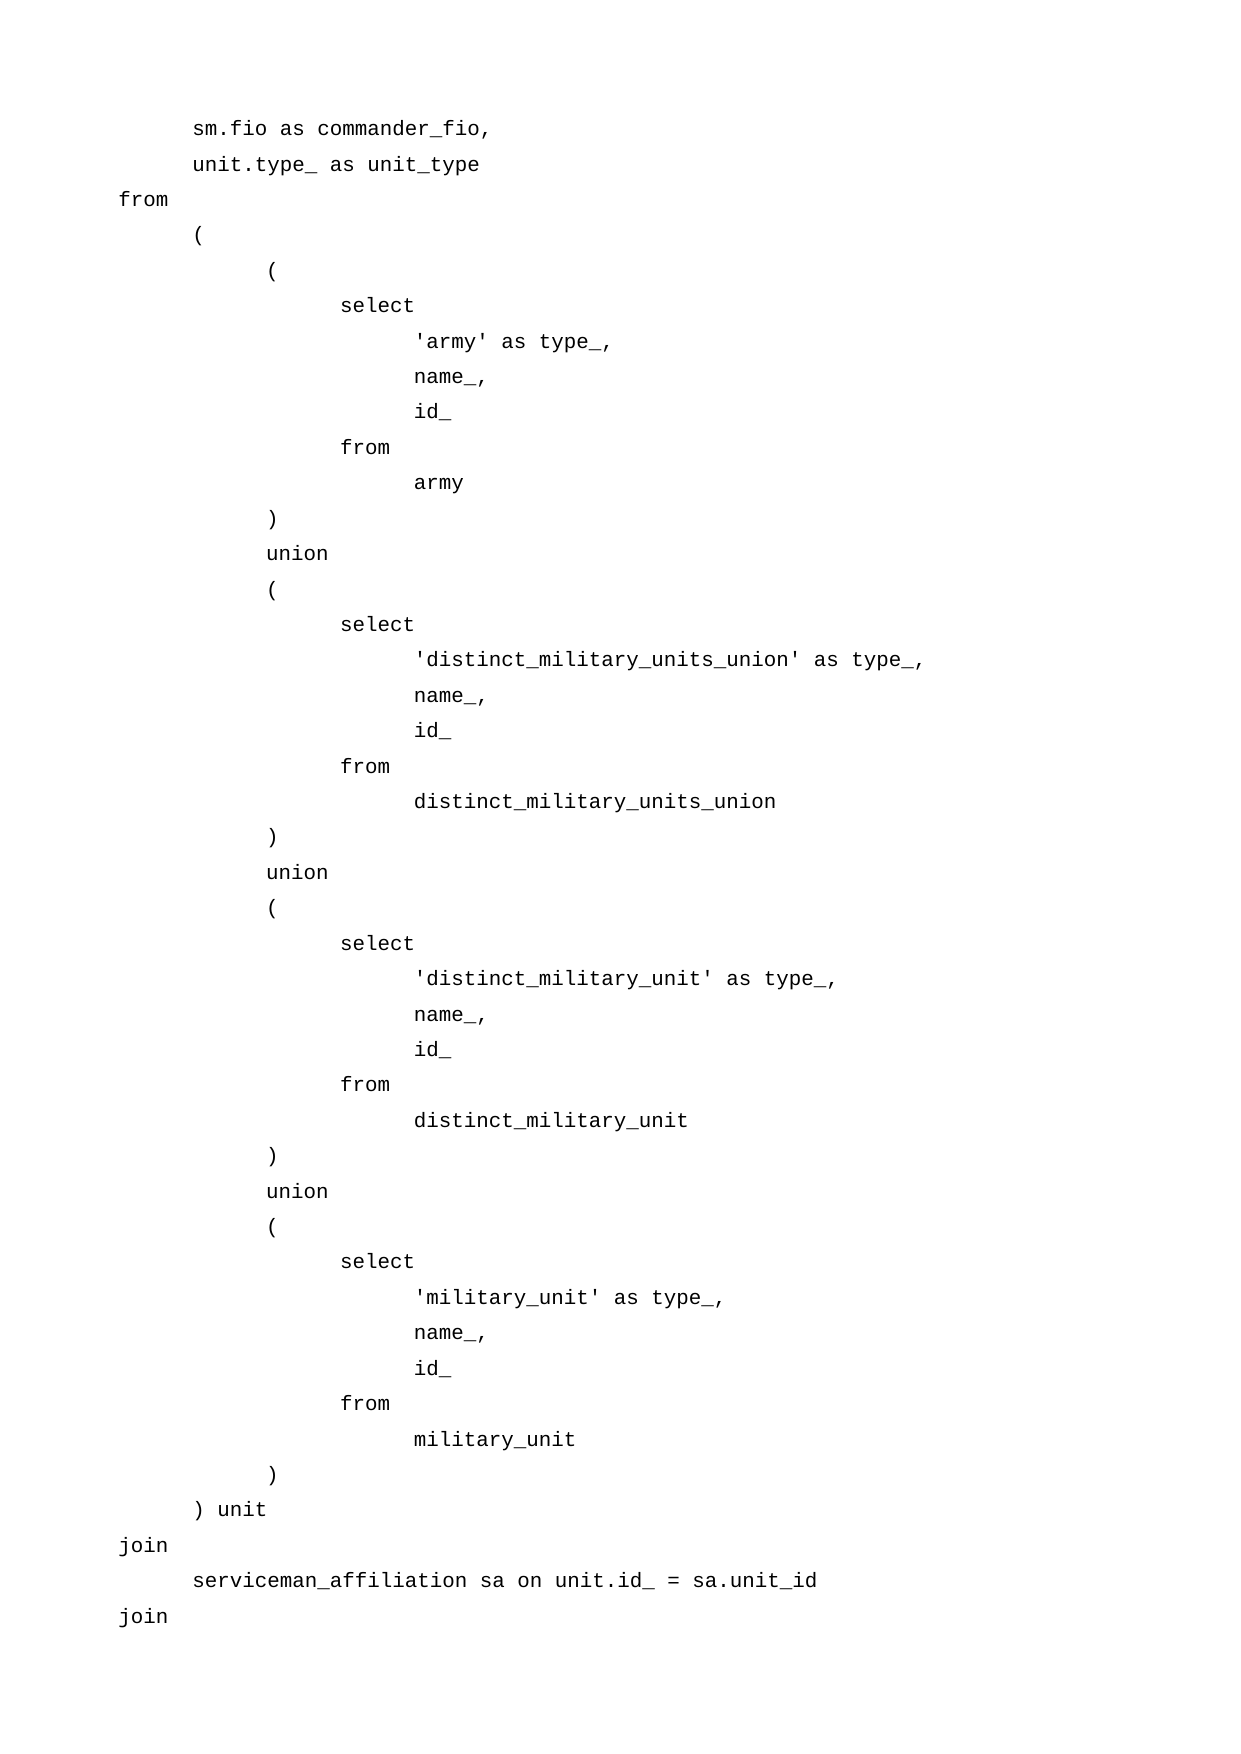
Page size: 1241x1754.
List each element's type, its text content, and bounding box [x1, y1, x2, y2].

text ) [118, 826, 1122, 850]
text military_unit [118, 1428, 1122, 1452]
text from [118, 1074, 1122, 1098]
text army [118, 472, 1122, 496]
text from [118, 756, 1122, 779]
text 'army' as type_, [118, 331, 1122, 354]
text join [118, 1535, 1122, 1558]
text ( [118, 897, 1122, 921]
text sm.fio as commander_fio, [118, 118, 1122, 142]
text ) [118, 508, 1122, 531]
text name_, [118, 1003, 1122, 1027]
text ( [118, 578, 1122, 602]
text ( [118, 260, 1122, 283]
text 'distinct_military_unit' as type_, [118, 968, 1122, 992]
text ( [118, 1216, 1122, 1240]
text unit.type_ as unit_type [118, 153, 1122, 177]
text select [118, 295, 1122, 319]
text serviceman_affiliation sa on unit.id_ = sa.unit_id [118, 1570, 1122, 1594]
text ) unit [118, 1499, 1122, 1523]
text from [118, 189, 1122, 213]
text name_, [118, 685, 1122, 708]
text from [118, 1393, 1122, 1417]
text 'distinct_military_units_union' as type_, [118, 649, 1122, 673]
text ( [118, 224, 1122, 248]
text name_, [118, 1322, 1122, 1346]
text distinct_military_units_union [118, 791, 1122, 815]
text ) [118, 1464, 1122, 1488]
text name_, [118, 366, 1122, 390]
text select [118, 933, 1122, 956]
text id_ [118, 1039, 1122, 1063]
text join [118, 1606, 1122, 1629]
text from [118, 437, 1122, 461]
text id_ [118, 720, 1122, 744]
text select [118, 1251, 1122, 1275]
text id_ [118, 1358, 1122, 1381]
text id_ [118, 401, 1122, 425]
text union [118, 862, 1122, 886]
text 'military_unit' as type_, [118, 1287, 1122, 1311]
text ) [118, 1145, 1122, 1169]
text union [118, 543, 1122, 567]
text union [118, 1181, 1122, 1204]
text distinct_military_unit [118, 1110, 1122, 1133]
text select [118, 614, 1122, 638]
